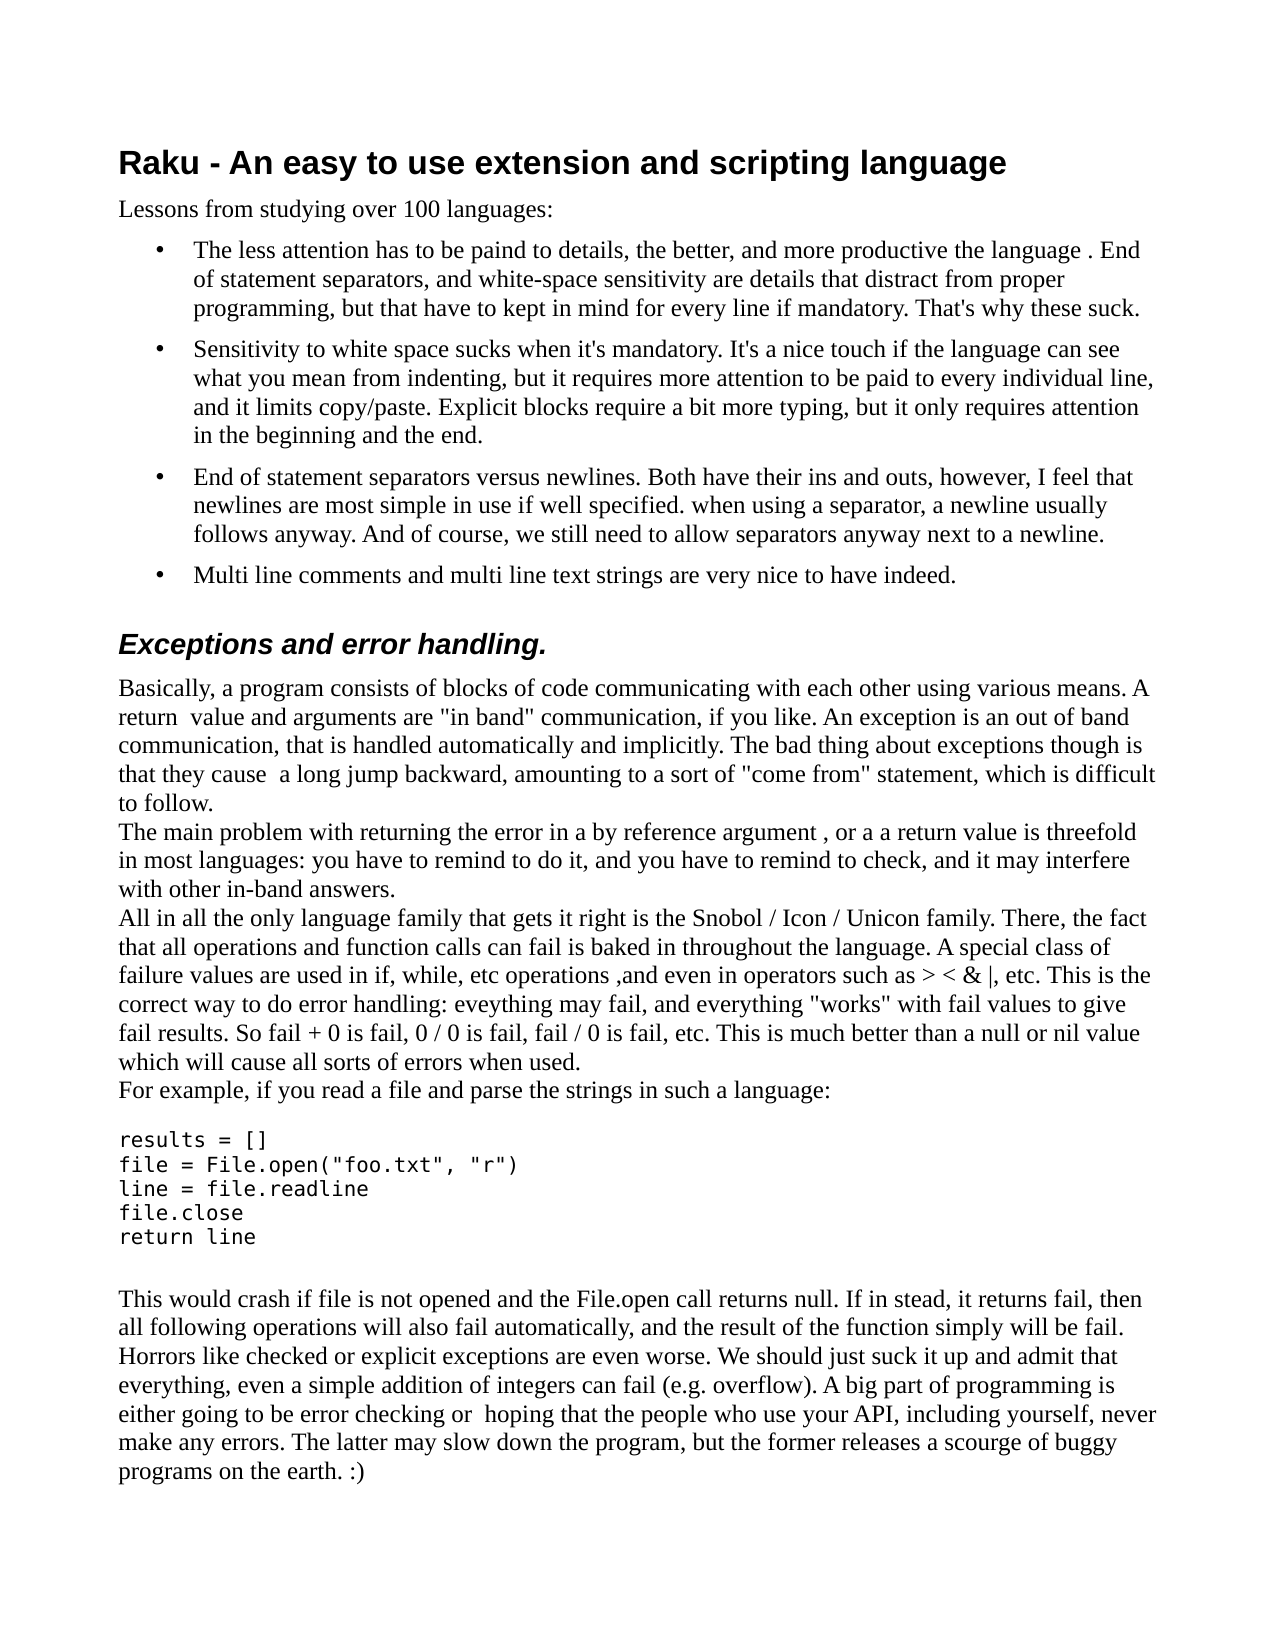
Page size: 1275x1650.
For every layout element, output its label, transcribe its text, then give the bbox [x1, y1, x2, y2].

text Lessons from studying over 100 languages: [118, 194, 1157, 223]
list Multi line comments and multi line text strings are very nice to have indeed. [156, 561, 1157, 589]
subtitle Exceptions and error handling. [118, 627, 1157, 660]
list The less attention has to be paind to details, the better, and more productive the language . End of statement separators, and white-space sensitivity are details that distract from proper programming, but that have to kept in mind for every line if mandatory. That's why these suck. [156, 236, 1157, 322]
text All in all the only language family that gets it right is the Snobol / Icon / Unicon family. There, the fact that all operations and function calls can fail is baked in throughout the language. A special class of failure values are used in if, while, etc operations ,and even in operators such as > < & |, etc. This is the correct way to do error handling: eveything may fail, and everything "works" with fail values to give fail results. So fail + 0 is fail, 0 / 0 is fail, fail / 0 is fail, etc. This is much better than a null or nil value which will cause all sorts of errors when used. [118, 903, 1157, 1075]
list Sensitivity to white space sucks when it's mandatory. It's a nice touch if the language can see what you mean from indenting, but it requires more attention to be paid to every individual line, and it limits copy/paste. Explicit blocks require a bit more typing, but it only requires attention in the beginning and the end. [156, 334, 1157, 449]
text Horrors like checked or explicit exceptions are even worse. We should just suck it up and admit that everything, even a simple addition of integers can fail (e.g. overflow). A big part of programming is either going to be error checking or hoping that the people who use your API, including yourself, never make any errors. The latter may slow down the program, but the former releases a scourge of buggy programs on the earth. :) [118, 1341, 1157, 1485]
subtitle Raku - An easy to use extension and scripting language [118, 143, 1157, 182]
text file = File.open("foo.txt", "r") [118, 1153, 1157, 1177]
list End of statement separators versus newlines. Both have their ins and outs, however, I feel that newlines are most simple in use if well specified. when using a separator, a newline usually follows anyway. And of course, we still need to allow separators anyway next to a newline. [156, 462, 1157, 548]
text Basically, a program consists of blocks of code communicating with each other using various means. A return value and arguments are "in band" communication, if you like. An exception is an out of band communication, that is handled automatically and implicitly. The bad thing about exceptions though is that they cause a long jump backward, amounting to a sort of "come from" statement, which is difficult to follow. [118, 673, 1157, 817]
text For example, if you read a file and parse the strings in such a language: [118, 1075, 1157, 1104]
text This would crash if file is not opened and the File.open call returns null. If in stead, it returns fail, then all following operations will also fail automatically, and the result of the function simply will be fail. [118, 1284, 1157, 1341]
text file.close [118, 1201, 1157, 1225]
text results = [] [118, 1128, 1157, 1153]
text The main problem with returning the error in a by reference argument , or a a return value is threefold in most languages: you have to remind to do it, and you have to remind to check, and it may interfere with other in-band answers. [118, 817, 1157, 903]
text return line [118, 1225, 1157, 1250]
text line = file.readline [118, 1177, 1157, 1201]
